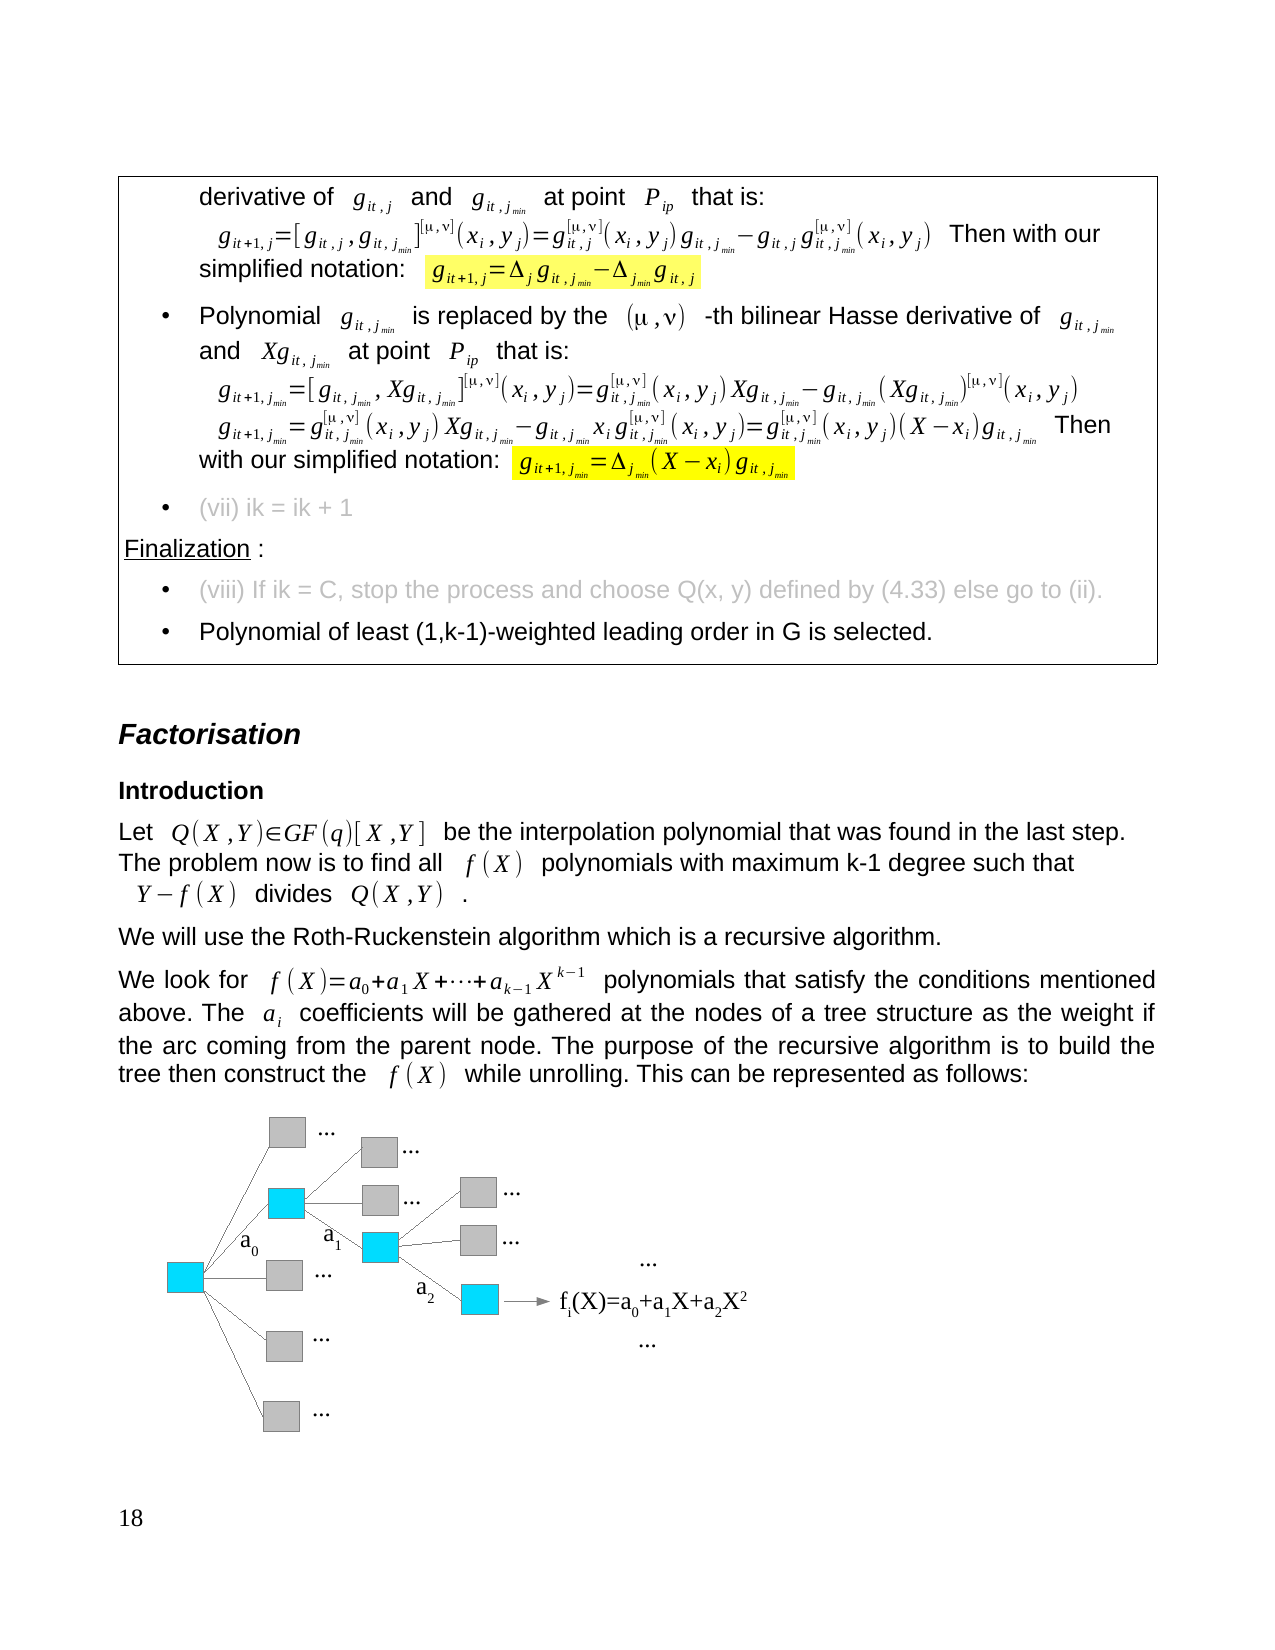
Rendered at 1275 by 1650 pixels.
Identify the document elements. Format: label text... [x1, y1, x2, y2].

text We look forpolynomials that satisfy the conditions mentioned above. Thecoefficients will be gathered at the nodes of a tree structure as the weight if the arc coming from the parent node. The purpose of the recursive algorithm is to build the tree then construct thewhile unrolling. This can be represented as follows: [118, 963, 1157, 1090]
table_header Foreword: This iterative algorithm is composed of two nested loops named “Iteration 1” for the outer loop and “Iteration 2” for the inner loop. Iteration on G with indexis the inner loop “Iteration 2” . We will use j as the index of polynomials inand also as the index of the second coordinateof the interpolation point. However one can be told from the other from the context. The words of the original 4.1 algorithm in [2] are written in light gray characters Input: The multiplicity matrix M Output: A bivariate interpolation polynomial of minimal (1,k-1)-weighted degree passing by all interpolation points and the number of times specified by M Initialisation : (i) Initialise a group of polynomials by (4.25), set ik = 0 Initialize G as a series of monomials of increasing power in Y up to dY. That is: Iteration1: for all interpolation pointswith. Letbe the index of the interpolation point. The exact order for traversing matrix M is unimportant but making it column after column respects the chronological order of symbols transmission. As a simplification we shall writeandthe interpolation point. Iteration 2 : for all positive integer couplessuch that. Letbe the index of the couple. We havepossible couples. Hence . We shall order thecouples in increasing lexicographic order : Practically one nests a loop oninside a loop on(see [4] Algorithm 2). (ii) Modify the polynomial group by (4.39) Eliminate polynomials of too large leading order.is modified to keep only the polynomials with leading order not greater than multiplicity matrix cost:Letbe the new cardinality of. This is an optimization of the original GS algorithm proposed by Li Chen ([2] paragraph 4.3.3) and is not a mandatory step. (iii) Perform Hasse derivative evaluation (4.27) for each polynomial in the group Calculation of the-th Hasse derivative for each polynomial at the interpolation. We shall write the result of this derivativehence we obtain the for all the polynomialsin. To simplify notation we shall write (iv) If all the polynomials’ Hasse derivative evaluations are zero, go to (vii) Polynomials for whichcan be ignored. The following takes place only for polynomials for which. (v) Find the minimal polynomial defined by (4.29) (4.30) Find polynomial(of indexin) with least (1,k-1)-weighted leading order: (vi) For the minimal polynomial, modify it by (4.32). For the other polynomials with nonzero Hasse derivative evaluation, modify them by (4.31) The polynomialswithare replaced by the-th bilinear Hasse derivative ofandat pointthat is: Then with our simplified notation: Polynomialis replaced by the-th bilinear Hasse derivative ofandat pointthat is: Then with our simplified notation: (vii) ik = ik + 1 Finalization : (viii) If ik = C, stop the process and choose Q(x, y) defined by (4.33) else go to (ii). Polynomial of least (1,k-1)-weighted leading order in G is selected. [119, 177, 1157, 663]
text We will use the Roth-Ruckenstein algorithm which is a recursive algorithm. [118, 922, 1157, 951]
subtitle Factorisation [118, 717, 1157, 751]
text Letbe the interpolation polynomial that was found in the last step. The problem now is to find allpolynomials with maximum k-1 degree such thatdivides. [118, 817, 1157, 909]
subtitle Introduction [118, 776, 1157, 805]
